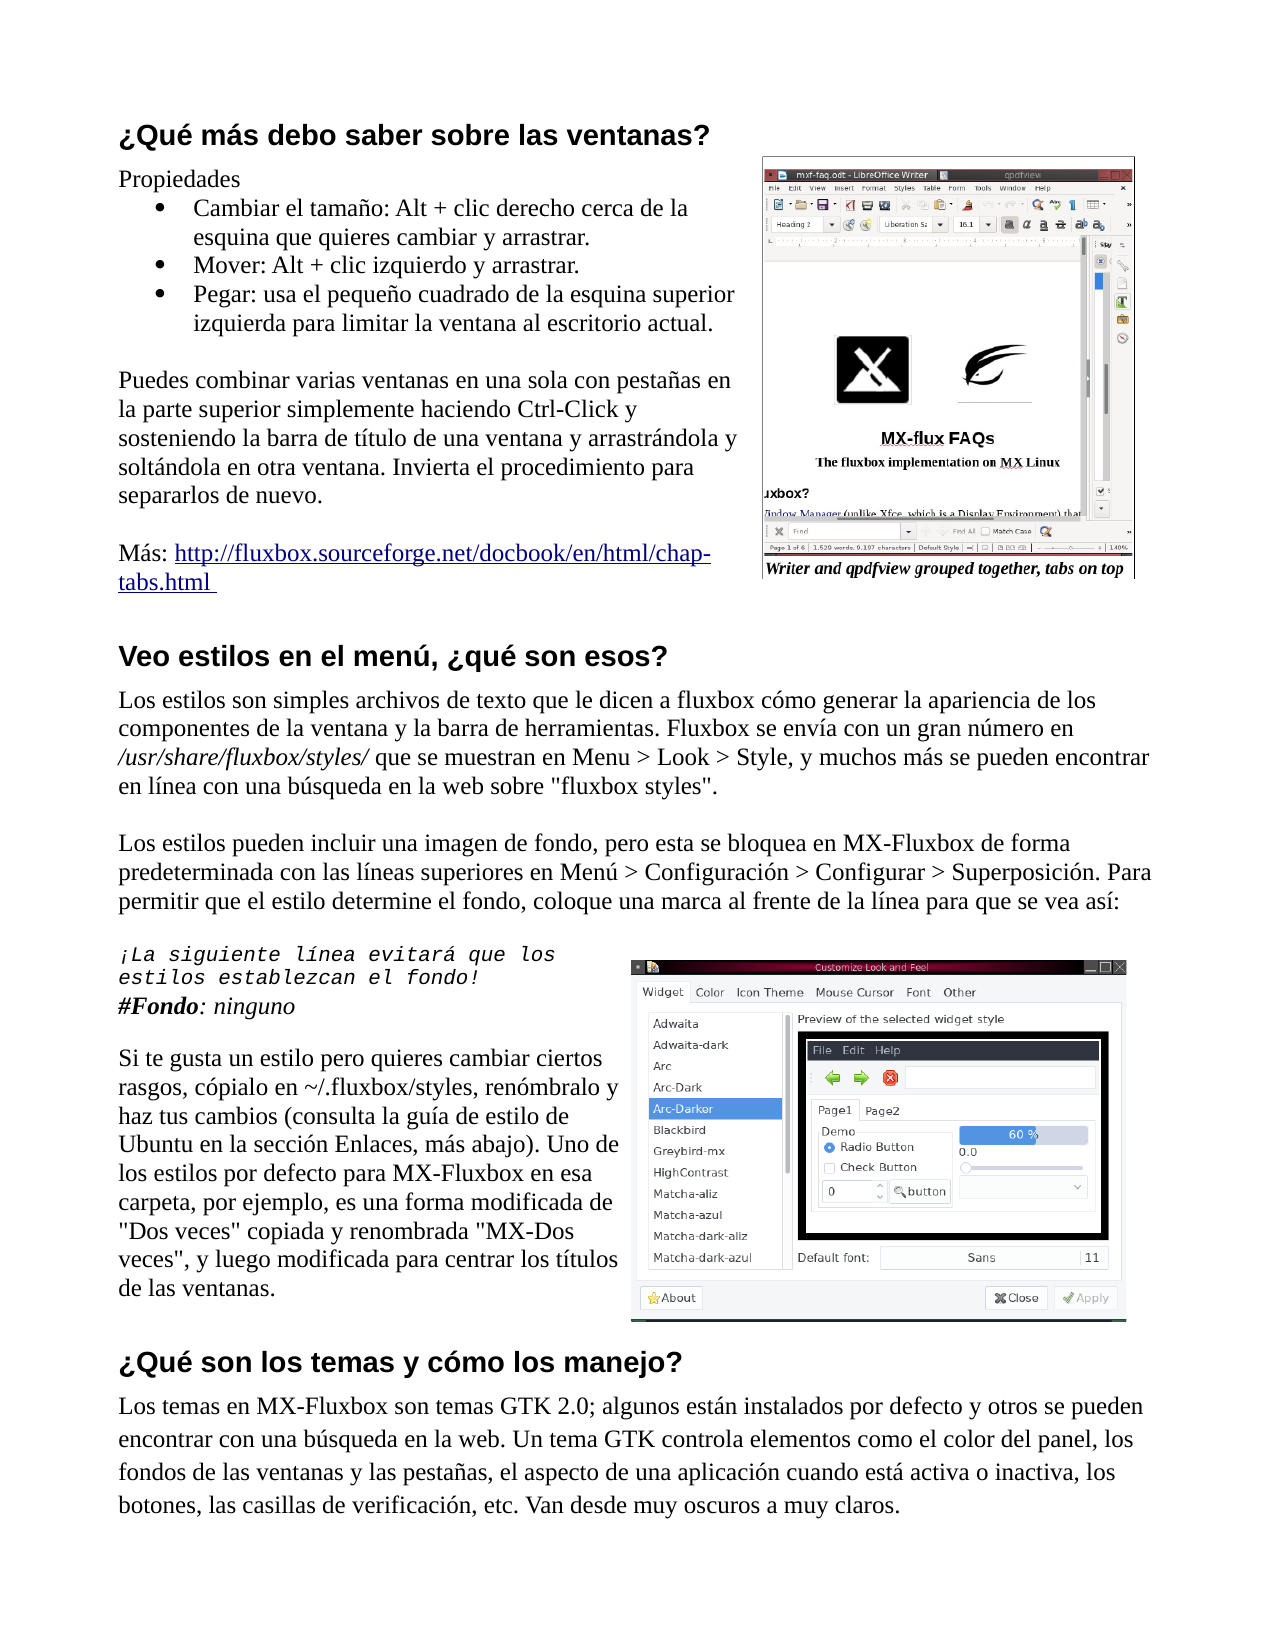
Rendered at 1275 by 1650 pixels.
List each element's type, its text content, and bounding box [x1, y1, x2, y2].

list Pegar: usa el pequeño cuadrado de la esquina superior izquierda para limitar la ventana al escritorio actual. [156, 279, 747, 337]
picture [747, 126, 1148, 579]
text Los temas en MX-Fluxbox son temas GTK 2.0; algunos están instalados por defecto y otros se pueden encontrar con una búsqueda en la web. Un tema GTK controla elementos como el color del panel, los fondos de las ventanas y las pestañas, el aspecto de una aplicación cuando está activa o inactiva, los botones, las casillas de verificación, etc. Van desde muy oscuros a muy claros. [118, 1391, 1157, 1519]
text [1127, 991, 1157, 1019]
text Más: http://fluxbox.sourceforge.net/docbook/en/html/chap-tabs.html [118, 538, 1157, 595]
picture [631, 960, 1127, 1322]
text [1148, 164, 1157, 193]
text #Fondo: ninguno [118, 991, 631, 1019]
text Los estilos pueden incluir una imagen de fondo, pero esta se bloquea en MX-Fluxbox de forma predeterminada con las líneas superiores en Menú > Configuración > Configurar > Superposición. Para permitir que el estilo determine el fondo, coloque una marca al frente de la línea para que se vea así: [118, 828, 1157, 915]
text Puedes combinar varias ventanas en una sola con pestañas en la parte superior simplemente haciendo Ctrl-Click y sosteniendo la barra de título de una ventana y arrastrándola y soltándola en otra ventana. Invierta el procedimiento para separarlos de nuevo. [118, 365, 747, 509]
text Los estilos son simples archivos de texto que le dicen a fluxbox cómo generar la apariencia de los componentes de la ventana y la barra de herramientas. Fluxbox se envía con un gran número en /usr/share/fluxbox/styles/ que se muestran en Menu > Look > Style, y muchos más se pueden encontrar en línea con una búsqueda en la web sobre "fluxbox styles". [118, 685, 1157, 800]
text Si te gusta un estilo pero quieres cambiar ciertos rasgos, cópialo en ~/.fluxbox/styles, renómbralo y haz tus cambios (consulta la guía de estilo de Ubuntu en la sección Enlaces, más abajo). Uno de los estilos por defecto para MX-Fluxbox en esa carpeta, por ejemplo, es una forma modificada de "Dos veces" copiada y renombrada "MX-Dos veces", y luego modificada para centrar los títulos de las ventanas. [118, 1043, 631, 1302]
list Cambiar el tamaño: Alt + clic derecho cerca de la esquina que quieres cambiar y arrastrar. [156, 193, 747, 250]
text Propiedades [118, 164, 747, 193]
subtitle ¿Qué más debo saber sobre las ventanas? [118, 118, 1157, 152]
text ¡La siguiente línea evitará que los estilos establezcan el fondo! [118, 943, 1157, 991]
subtitle ¿Qué son los temas y cómo los manejo? [118, 1345, 1157, 1379]
subtitle Veo estilos en el menú, ¿qué son esos? [118, 639, 1157, 672]
list Mover: Alt + clic izquierdo y arrastrar. [156, 250, 747, 279]
